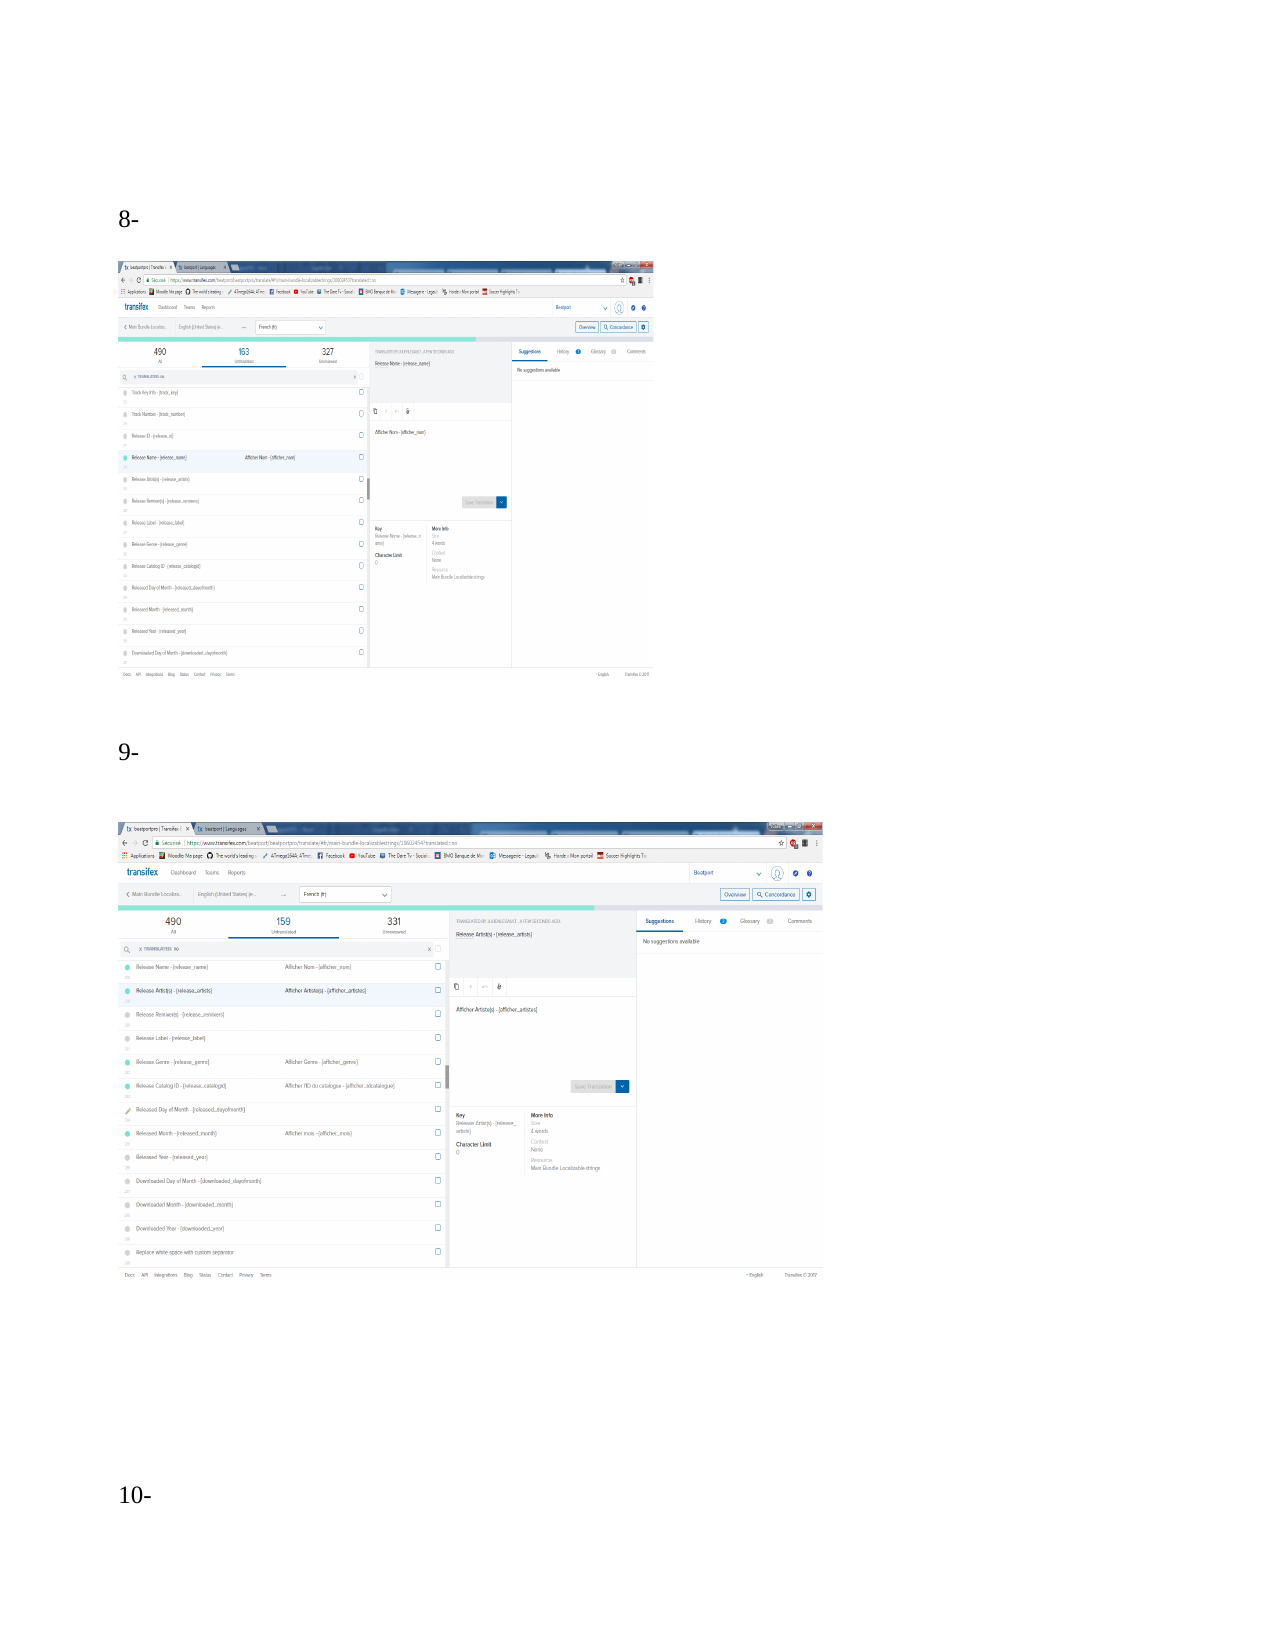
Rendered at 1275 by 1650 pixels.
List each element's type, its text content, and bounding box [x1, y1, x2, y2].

text 10- [118, 1481, 1157, 1509]
picture [118, 261, 654, 679]
text 8- [118, 204, 1157, 233]
picture [118, 822, 823, 1280]
text 9- [118, 737, 1157, 765]
